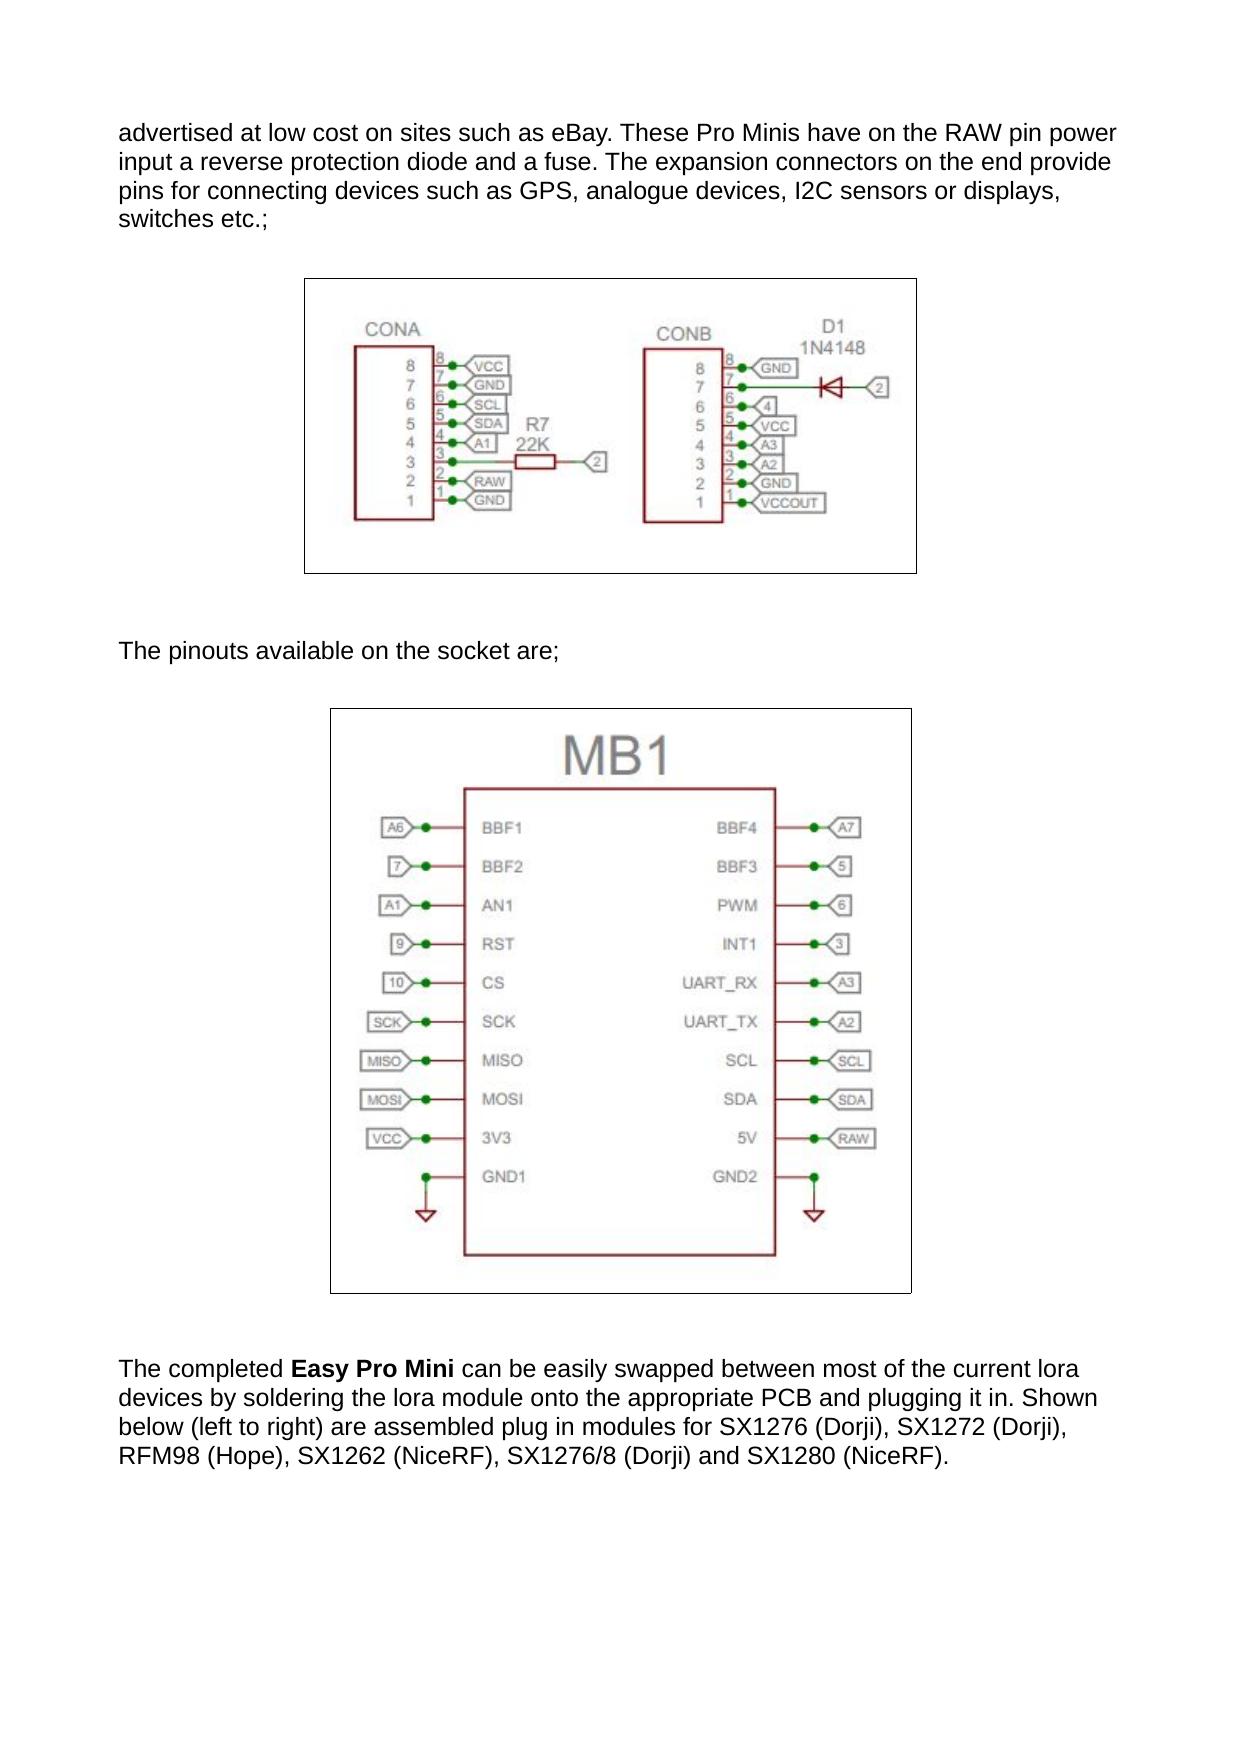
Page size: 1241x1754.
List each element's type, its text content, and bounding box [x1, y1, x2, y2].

text advertised at low cost on sites such as eBay. These Pro Minis have on the RAW pin power input a reverse protection diode and a fuse. The expansion connectors on the end provide pins for connecting devices such as GPS, analogue devices, I2C sensors or displays, switches etc.; [118, 118, 1122, 233]
picture [332, 710, 908, 1291]
text The completed Easy Pro Mini can be easily swapped between most of the current lora devices by soldering the lora module onto the appropriate PCB and plugging it in. Shown below (left to right) are assembled plug in modules for SX1276 (Dorji), SX1272 (Dorji), RFM98 (Hope), SX1262 (NiceRF), SX1276/8 (Dorji) and SX1280 (NiceRF). [118, 1354, 1122, 1469]
text The pinouts available on the socket are; [118, 636, 1122, 664]
picture [306, 281, 914, 571]
